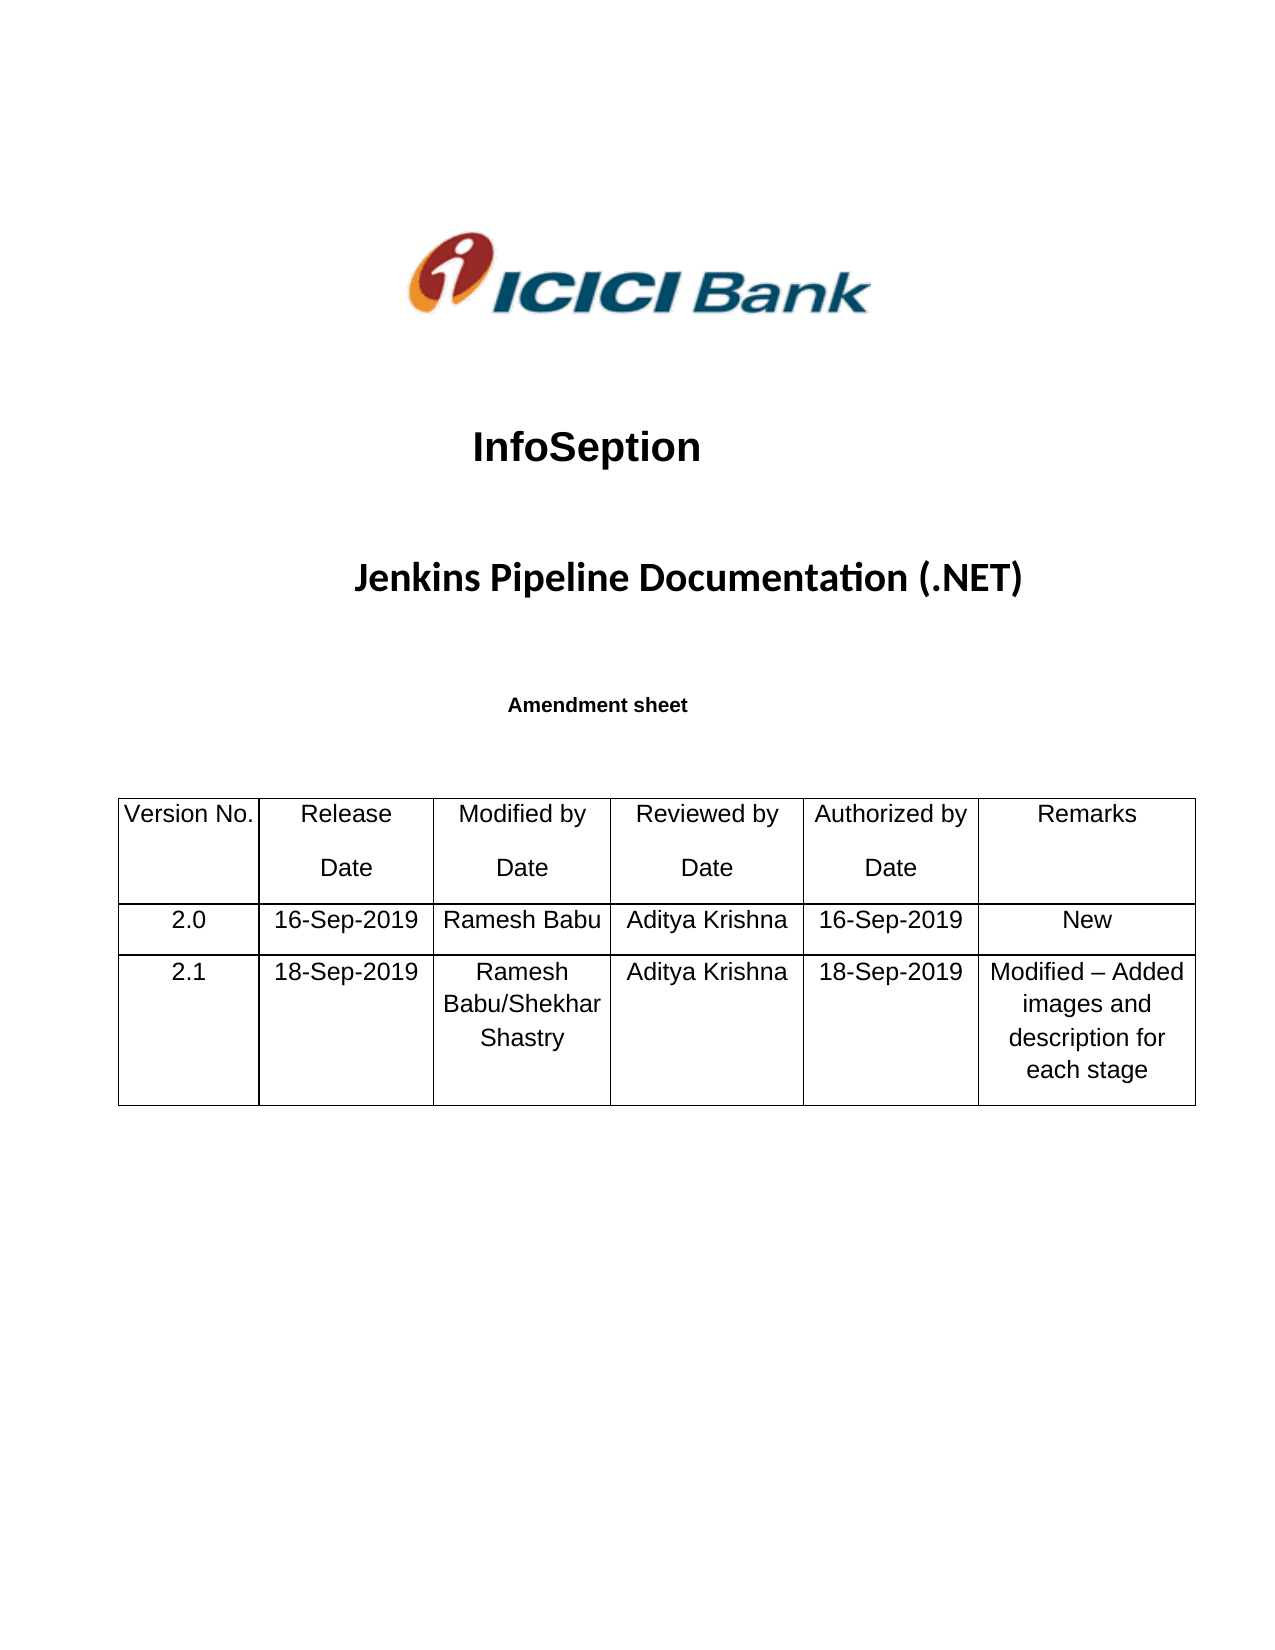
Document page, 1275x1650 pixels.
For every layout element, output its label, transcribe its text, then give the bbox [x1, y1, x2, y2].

table_header Remarks [979, 799, 1195, 903]
table_cell 18-Sep-2019 [260, 956, 433, 1105]
table_cell New [979, 905, 1195, 954]
table_cell 16-Sep-2019 [260, 905, 433, 954]
table_cell Aditya Krishna [611, 905, 803, 954]
table_header Reviewed by Date [611, 799, 803, 903]
picture [404, 226, 871, 318]
table_cell Ramesh Babu [434, 905, 610, 954]
table_cell 2.1 [119, 956, 258, 1105]
table_cell 18-Sep-2019 [804, 956, 978, 1105]
text Jenkins Pipeline Documentation (.NET) [118, 551, 1157, 602]
table_header Authorized by Date [804, 799, 978, 903]
table_cell 16-Sep-2019 [804, 905, 978, 954]
table_cell Aditya Krishna [611, 956, 803, 1105]
table_cell Ramesh Babu/Shekhar Shastry [434, 956, 610, 1105]
text Amendment sheet [118, 683, 1157, 719]
table_header Version No. [119, 799, 258, 903]
table_header Modified by Date [434, 799, 610, 903]
text InfoSeption [118, 422, 1157, 470]
table_header Release Date [260, 799, 433, 903]
table_cell 2.0 [119, 905, 258, 954]
table_cell Modified – Added images and description for each stage [979, 956, 1195, 1105]
